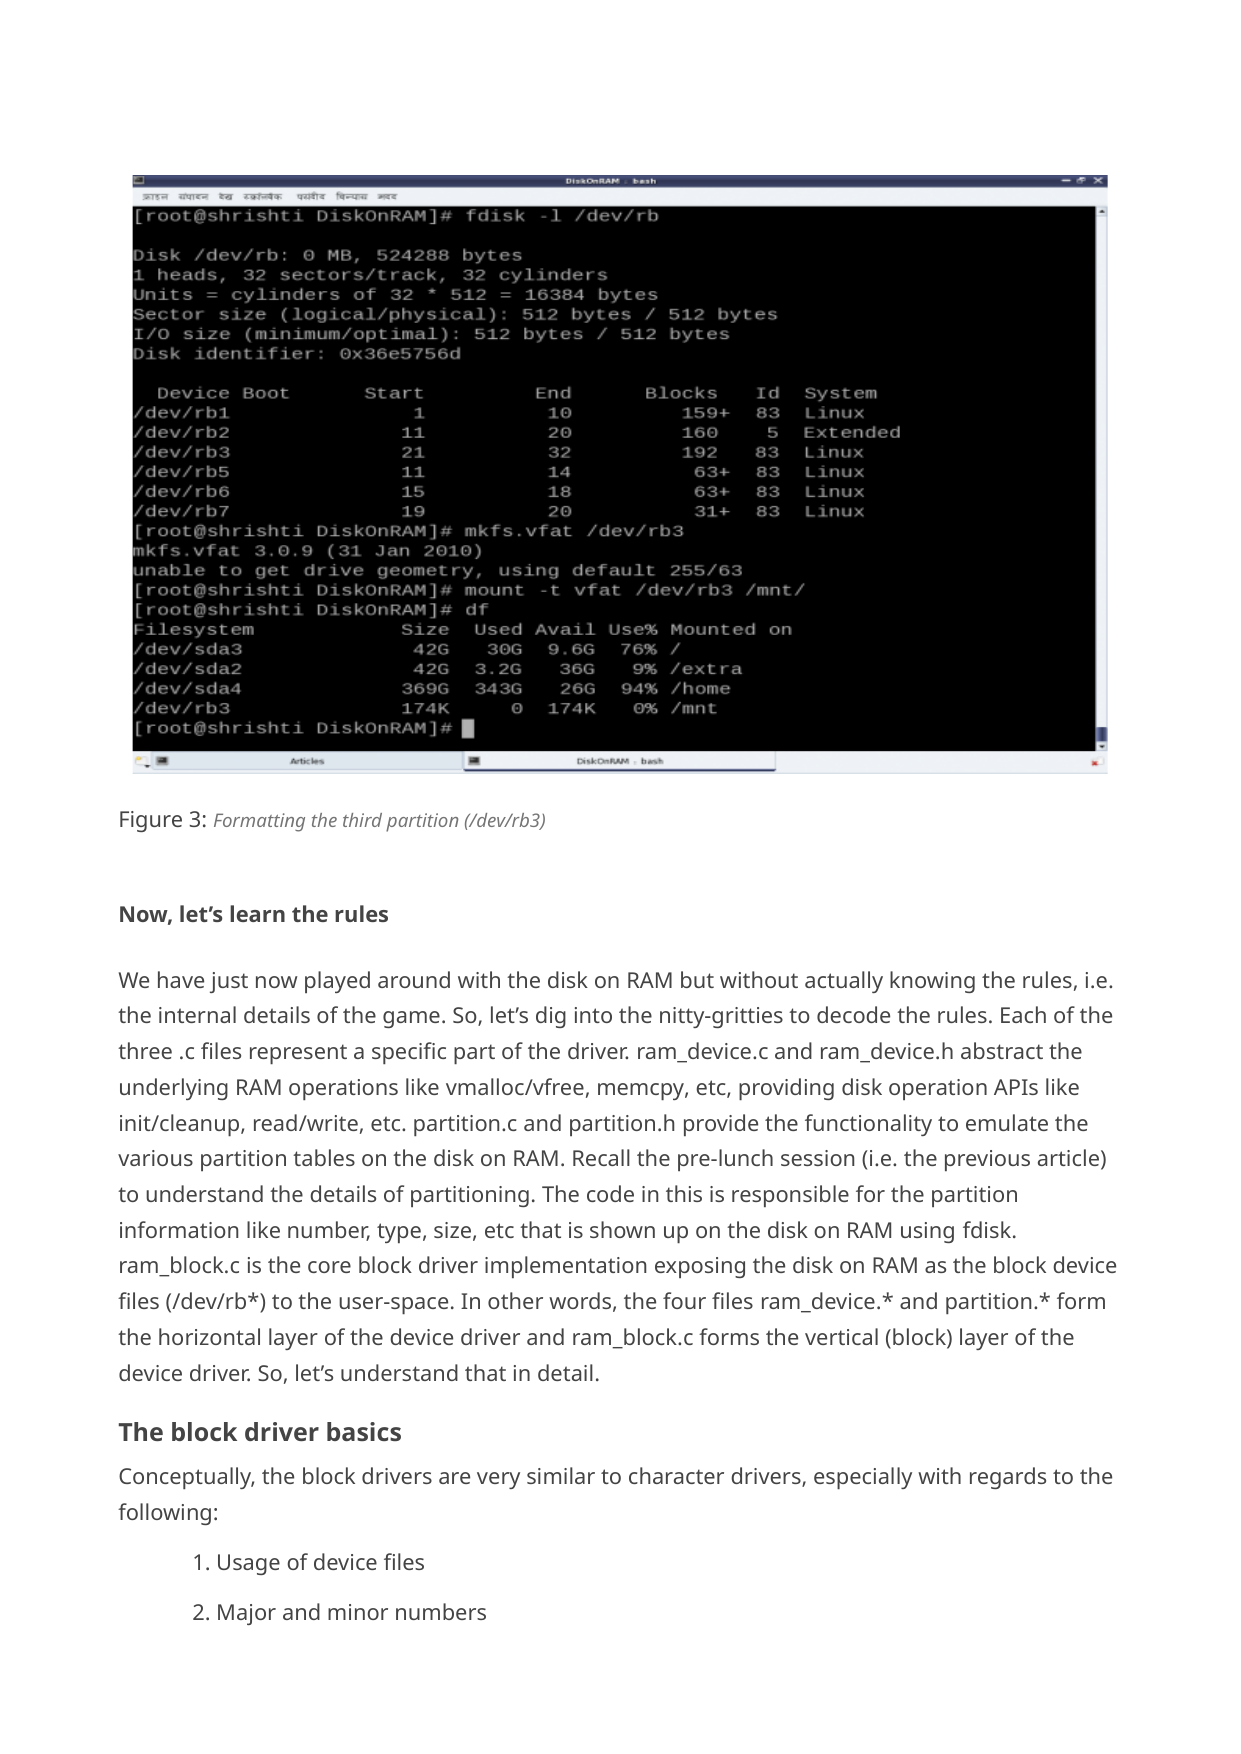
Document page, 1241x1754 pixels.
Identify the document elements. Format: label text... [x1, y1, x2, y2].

subtitle Now, let’s learn the rules [118, 899, 1122, 929]
text Figure 3: Formatting the third partition (/dev/rb3) [118, 804, 1122, 833]
text Conceptually, the block drivers are very similar to character drivers, especially with regards to the following: [118, 1461, 1122, 1526]
subtitle The block driver basics [118, 1414, 1122, 1448]
text We have just now played around with the disk on RAM but without actually knowing the rules, i.e. the internal details of the game. So, let’s dig into the nitty-gritties to decode the rules. Each of the three .c files represent a specific part of the driver. ram_device.c and ram_device.h abstract the underlying RAM operations like vmalloc/vfree, memcpy, etc, providing disk operation APIs like init/cleanup, read/write, etc. partition.c and partition.h provide the functionality to emulate the various partition tables on the disk on RAM. Recall the pre-lunch session (i.e. the previous article) to understand the details of partitioning. The code in this is responsible for the partition information like number, type, size, etc that is shown up on the disk on RAM using fdisk. ram_block.c is the core block driver implementation exposing the disk on RAM as the block device files (/dev/rb*) to the user-space. In other words, the four files ram_device.* and partition.* form the horizontal layer of the device driver and ram_block.c forms the vertical (block) layer of the device driver. So, let’s understand that in detail. [118, 964, 1122, 1387]
picture [132, 175, 1108, 774]
text 2. Major and minor numbers [118, 1597, 1122, 1627]
text 1. Usage of device files [118, 1547, 1122, 1577]
